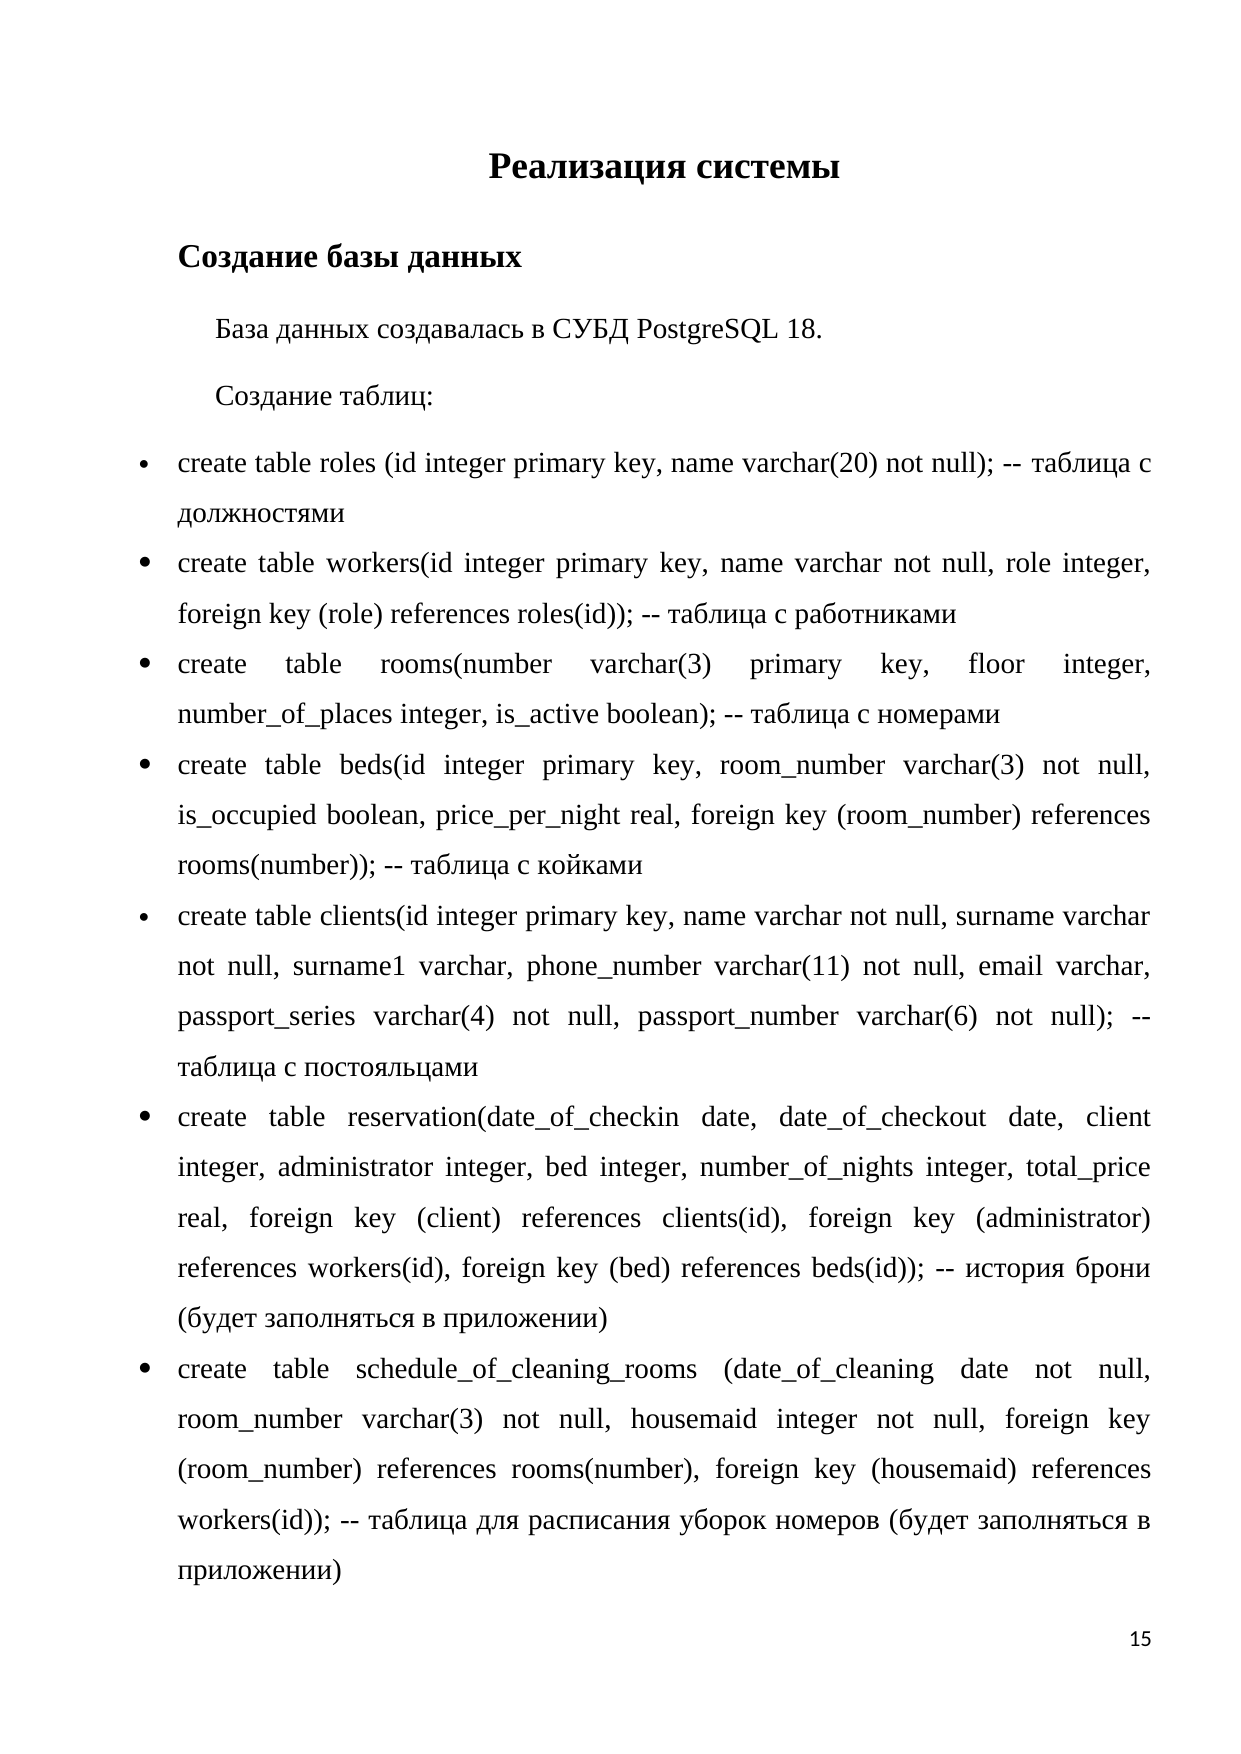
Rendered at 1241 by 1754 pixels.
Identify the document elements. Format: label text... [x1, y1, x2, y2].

subtitle Реализация системы [177, 143, 1152, 186]
list create table beds(id integer primary key, room_number varchar(3) not null, is_occupied boolean, price_per_night real, foreign key (room_number) references rooms(number)); -- таблица с койками [140, 747, 1152, 881]
list create table rooms(number varchar(3) primary key, floor integer, number_of_places integer, is_active boolean); -- таблица с номерами [140, 646, 1152, 730]
subtitle Создание базы данных [177, 237, 1152, 275]
text Создание таблиц: [177, 378, 1152, 411]
list create table workers(id integer primary key, name varchar not null, role integer, foreign key (role) references roles(id)); -- таблица с работниками [140, 545, 1152, 629]
list create table roles (id integer primary key, name varchar(20) not null); -- таблица с должностями [140, 445, 1152, 528]
list create table schedule_of_cleaning_rooms (date_of_cleaning date not null, room_number varchar(3) not null, housemaid integer not null, foreign key (room_number) references rooms(number), foreign key (housemaid) references workers(id)); -- таблица для расписания уборок номеров (будет заполняться в приложении) [140, 1351, 1152, 1586]
list create table reservation(date_of_checkin date, date_of_checkout date, client integer, administrator integer, bed integer, number_of_nights integer, total_price real, foreign key (client) references clients(id), foreign key (administrator) references workers(id), foreign key (bed) references beds(id)); -- история брони (будет заполняться в приложении) [140, 1099, 1152, 1334]
text База данных создавалась в СУБД PostgreSQL 18. [177, 311, 1152, 344]
list create table clients(id integer primary key, name varchar not null, surname varchar not null, surname1 varchar, phone_number varchar(11) not null, email varchar, passport_series varchar(4) not null, passport_number varchar(6) not null); -- таблица с постояльцами [140, 898, 1152, 1082]
